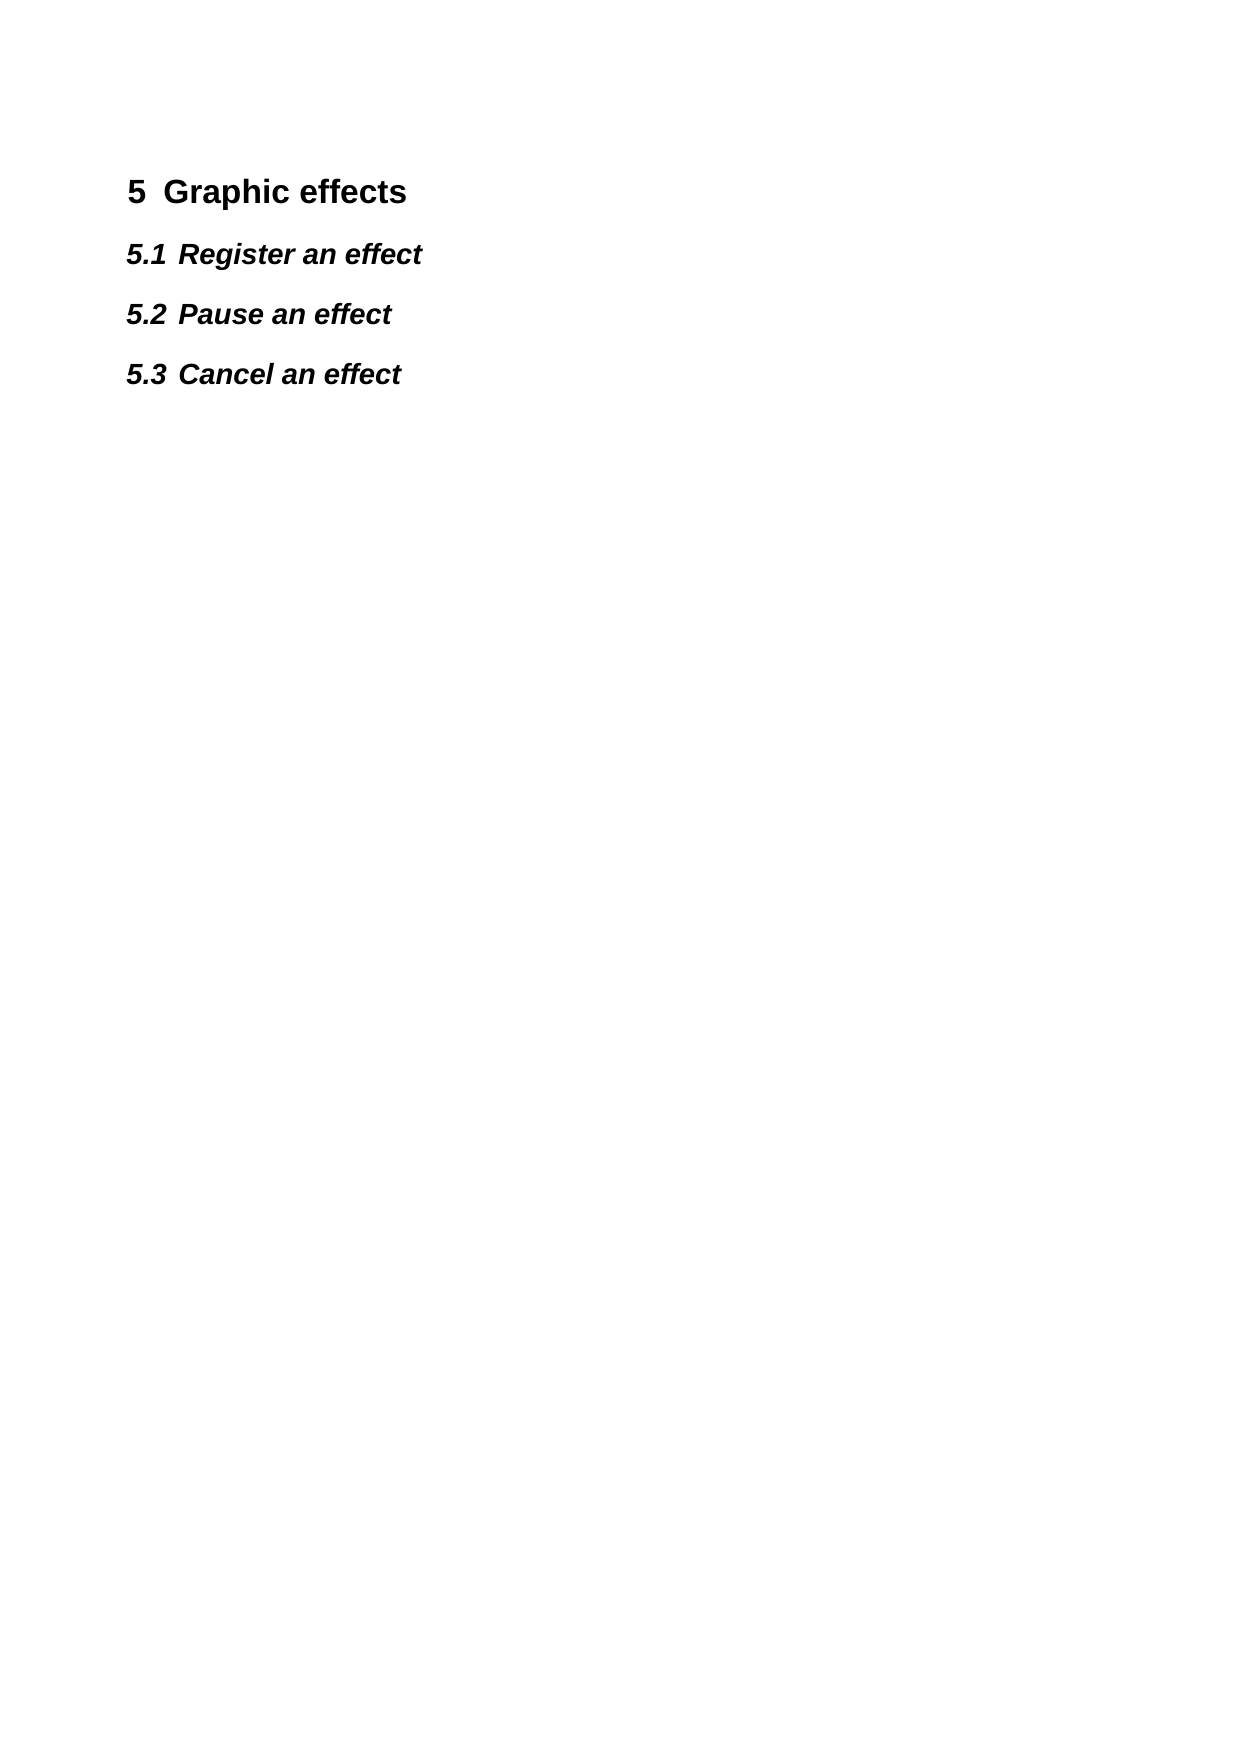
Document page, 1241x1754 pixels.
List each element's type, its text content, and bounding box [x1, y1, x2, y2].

subtitle Pause an effect [118, 297, 1122, 331]
subtitle Register an effect [118, 237, 1122, 271]
subtitle Graphic effects [118, 172, 1122, 211]
subtitle Cancel an effect [118, 357, 1122, 391]
